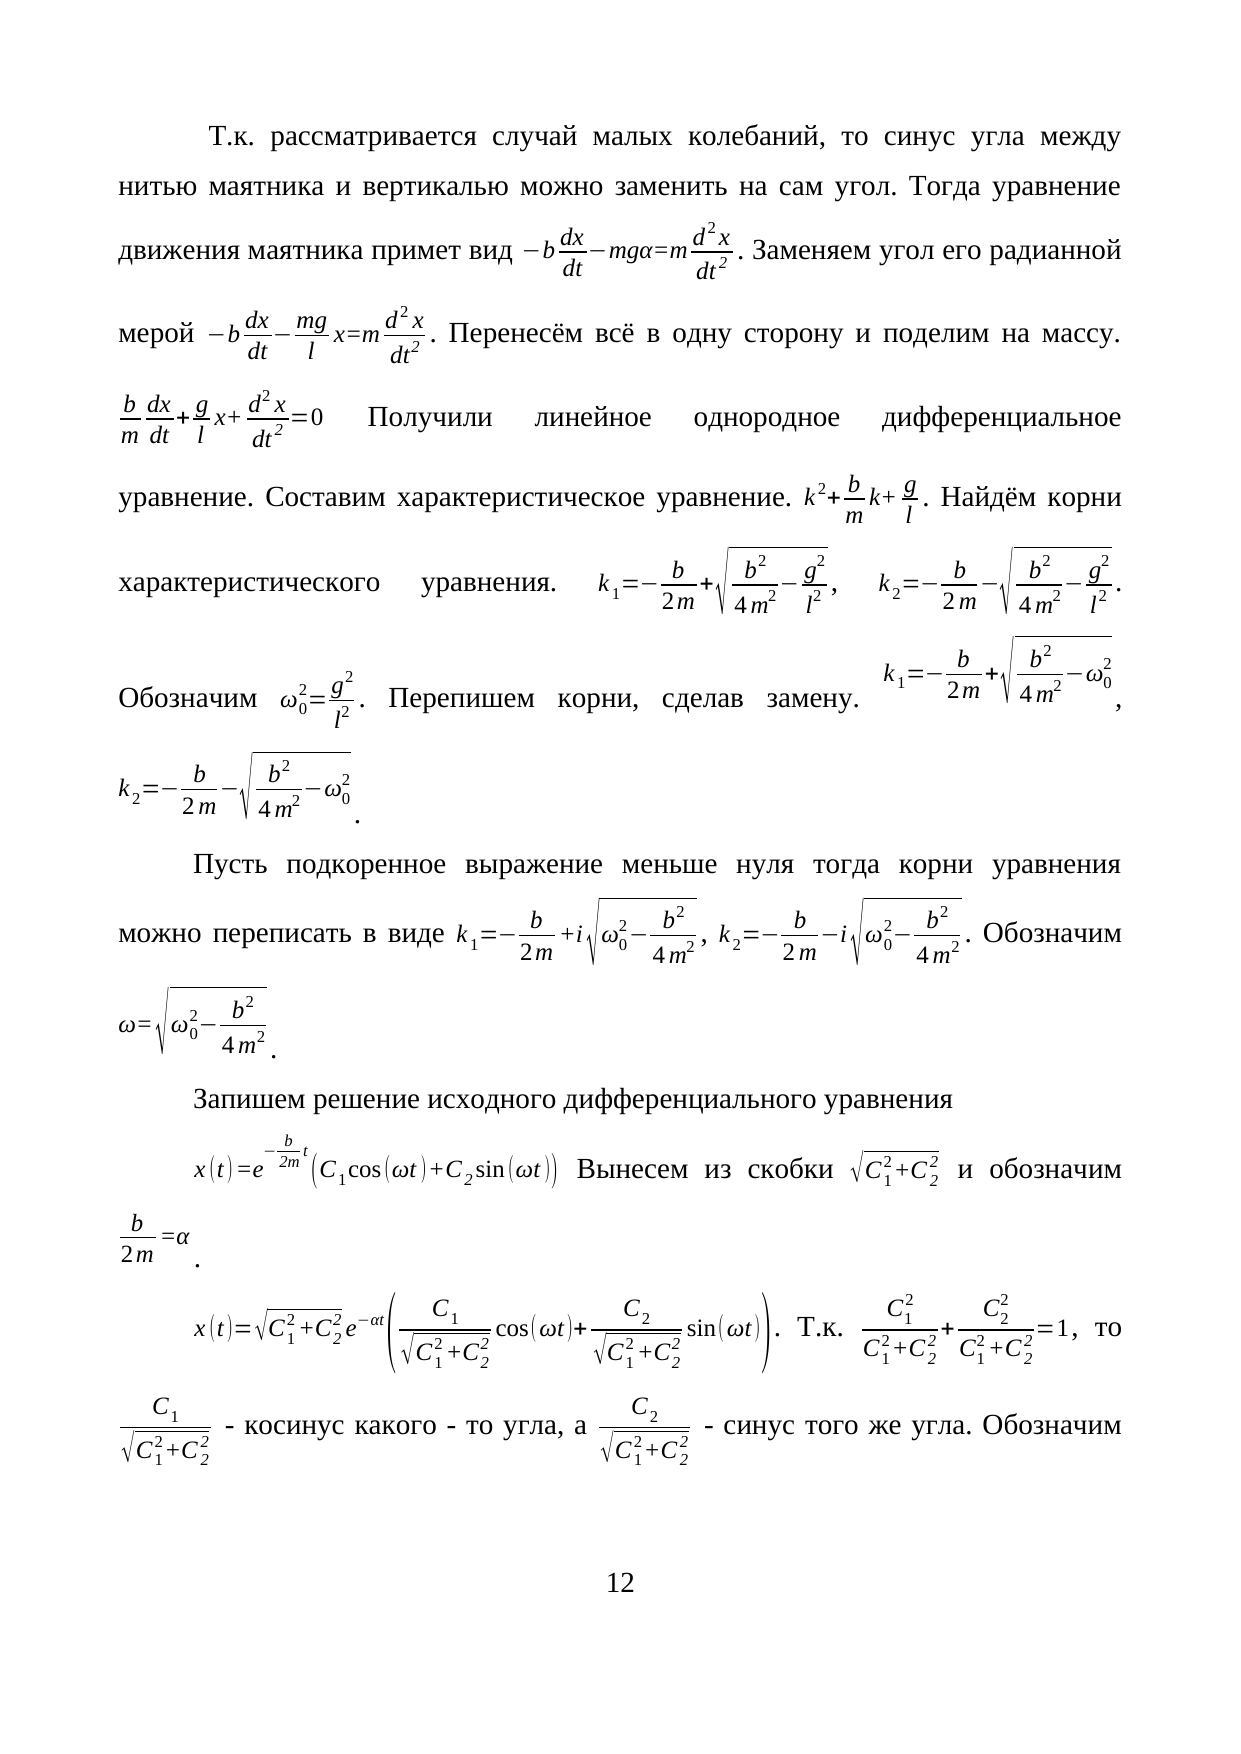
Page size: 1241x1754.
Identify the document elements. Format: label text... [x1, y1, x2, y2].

text Вынесем из скобки и обозначим . [118, 1132, 1122, 1274]
text Пусть подкоренное выражение меньше нуля тогда корни уравнения можно переписать в виде , . Обозначим . [118, 846, 1122, 1064]
text . Т.к. , то - косинус какого - то угла, а - синус того же угла. Обозначим этот угол , а обозначим за А. Получим [118, 1290, 1122, 1469]
text Запишем решение исходного дифференциального уравнения [118, 1081, 1122, 1115]
text Т.к. рассматривается случай малых колебаний, то синус угла между нитью маятника и вертикалью можно заменить на сам угол. Тогда уравнение движения маятника примет вид . Заменяем угол его радианной мерой . Перенесём всё в одну сторону и поделим на массу. Получили линейное однородное дифференциальное уравнение. Составим характеристическое уравнение. . Найдём корни характеристического уравнения. , . Обозначим . Перепишем корни, сделав замену. , . [118, 118, 1122, 829]
